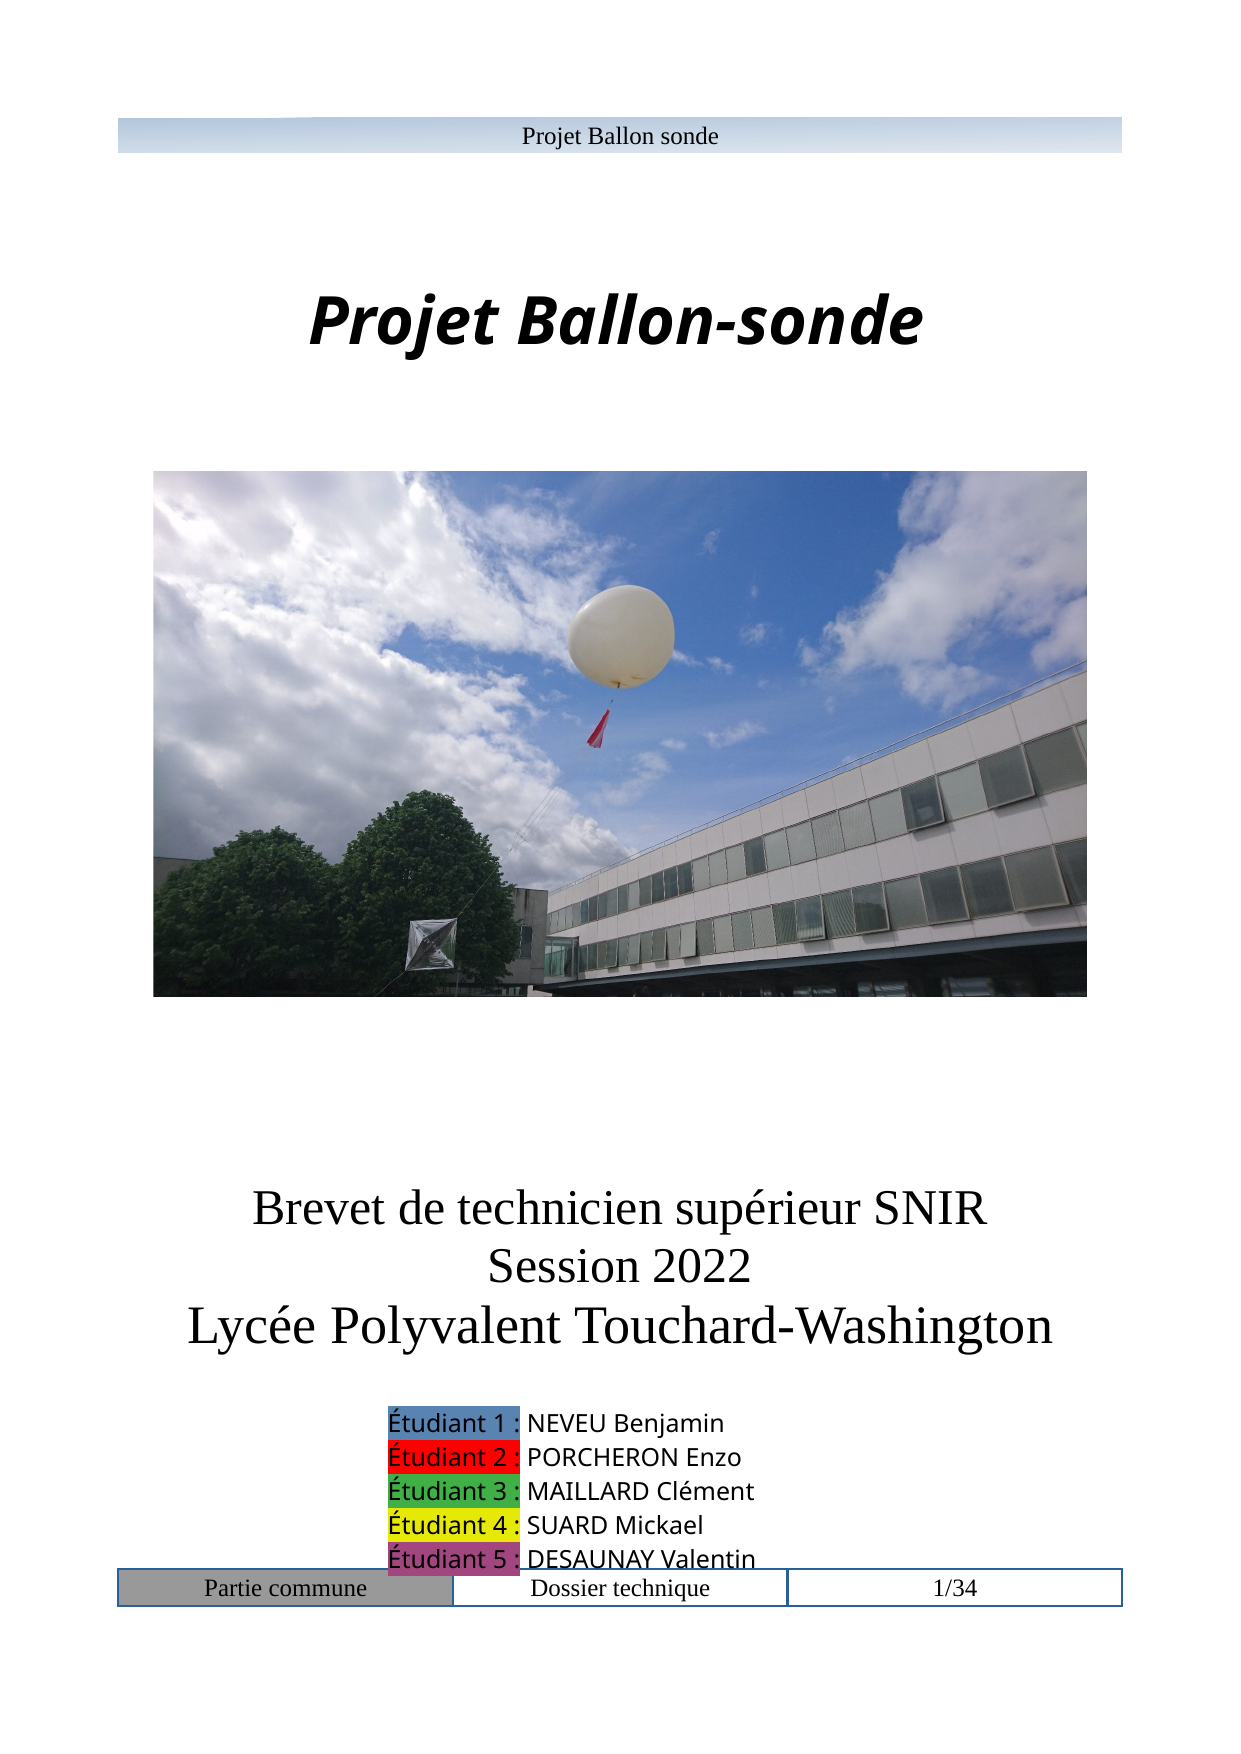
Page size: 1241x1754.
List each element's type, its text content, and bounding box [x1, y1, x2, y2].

text Session 2022 [118, 1236, 1122, 1293]
text Brevet de technicien supérieur SNIR [118, 1178, 1122, 1236]
text Lycée Polyvalent Touchard-Washington [118, 1293, 1122, 1355]
text Projet Ballon-sonde [118, 273, 1122, 364]
picture [153, 471, 1087, 997]
